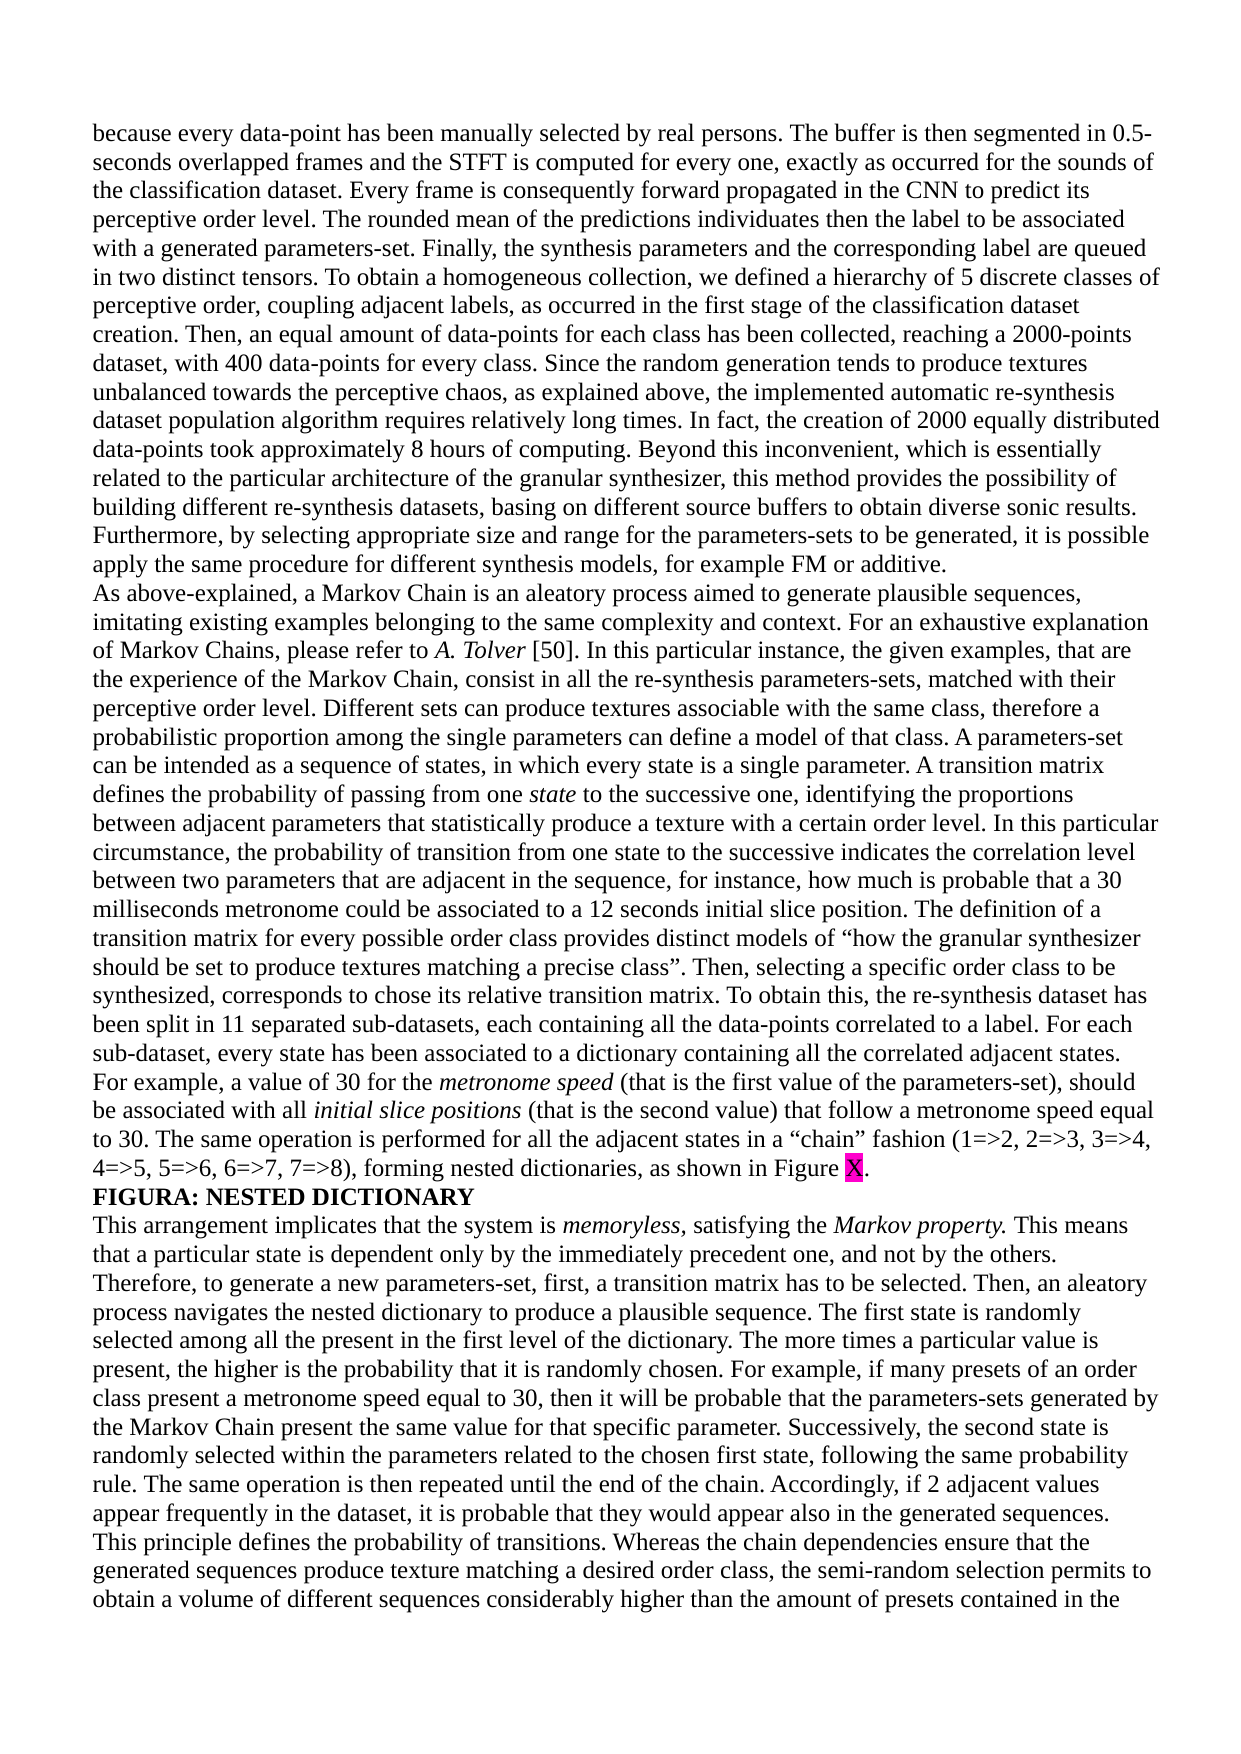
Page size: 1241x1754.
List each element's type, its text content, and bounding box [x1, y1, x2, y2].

text This arrangement implicates that the system is memoryless, satisfying the Markov property. This means that a particular state is dependent only by the immediately precedent one, and not by the others. Therefore, to generate a new parameters-set, first, a transition matrix has to be selected. Then, an aleatory process navigates the nested dictionary to produce a plausible sequence. The first state is randomly selected among all the present in the first level of the dictionary. The more times a particular value is present, the higher is the probability that it is randomly chosen. For example, if many presets of an order class present a metronome speed equal to 30, then it will be probable that the parameters-sets generated by the Markov Chain present the same value for that specific parameter. Successively, the second state is randomly selected within the parameters related to the chosen first state, following the same probability rule. The same operation is then repeated until the end of the chain. Accordingly, if 2 adjacent values appear frequently in the dataset, it is probable that they would appear also in the generated sequences. This principle defines the probability of transitions. Whereas the chain dependencies ensure that the generated sequences produce texture matching a desired order class, the semi-random selection permits to obtain a volume of different sequences considerably higher than the amount of presets contained in the [92, 1211, 1160, 1613]
text because every data-point has been manually selected by real persons. The buffer is then segmented in 0.5-seconds overlapped frames and the STFT is computed for every one, exactly as occurred for the sounds of the classification dataset. Every frame is consequently forward propagated in the CNN to predict its perceptive order level. The rounded mean of the predictions individuates then the label to be associated with a generated parameters-set. Finally, the synthesis parameters and the corresponding label are queued in two distinct tensors. To obtain a homogeneous collection, we defined a hierarchy of 5 discrete classes of perceptive order, coupling adjacent labels, as occurred in the first stage of the classification dataset creation. Then, an equal amount of data-points for each class has been collected, reaching a 2000-points dataset, with 400 data-points for every class. Since the random generation tends to produce textures unbalanced towards the perceptive chaos, as explained above, the implemented automatic re-synthesis dataset population algorithm requires relatively long times. In fact, the creation of 2000 equally distributed data-points took approximately 8 hours of computing. Beyond this inconvenient, which is essentially related to the particular architecture of the granular synthesizer, this method provides the possibility of building different re-synthesis datasets, basing on different source buffers to obtain diverse sonic results. Furthermore, by selecting appropriate size and range for the parameters-sets to be generated, it is possible apply the same procedure for different synthesis models, for example FM or additive. [92, 118, 1160, 578]
text FIGURA: NESTED DICTIONARY [92, 1182, 1160, 1211]
text As above-explained, a Markov Chain is an aleatory process aimed to generate plausible sequences, imitating existing examples belonging to the same complexity and context. For an exhaustive explanation of Markov Chains, please refer to A. Tolver [50]. In this particular instance, the given examples, that are the experience of the Markov Chain, consist in all the re-synthesis parameters-sets, matched with their perceptive order level. Different sets can produce textures associable with the same class, therefore a probabilistic proportion among the single parameters can define a model of that class. A parameters-set can be intended as a sequence of states, in which every state is a single parameter. A transition matrix defines the probability of passing from one state to the successive one, identifying the proportions between adjacent parameters that statistically produce a texture with a certain order level. In this particular circumstance, the probability of transition from one state to the successive indicates the correlation level between two parameters that are adjacent in the sequence, for instance, how much is probable that a 30 milliseconds metronome could be associated to a 12 seconds initial slice position. The definition of a transition matrix for every possible order class provides distinct models of “how the granular synthesizer should be set to produce textures matching a precise class”. Then, selecting a specific order class to be synthesized, corresponds to chose its relative transition matrix. To obtain this, the re-synthesis dataset has been split in 11 separated sub-datasets, each containing all the data-points correlated to a label. For each sub-dataset, every state has been associated to a dictionary containing all the correlated adjacent states. For example, a value of 30 for the metronome speed (that is the first value of the parameters-set), should be associated with all initial slice positions (that is the second value) that follow a metronome speed equal to 30. The same operation is performed for all the adjacent states in a “chain” fashion (1=>2, 2=>3, 3=>4, 4=>5, 5=>6, 6=>7, 7=>8), forming nested dictionaries, as shown in Figure X. [92, 578, 1160, 1182]
